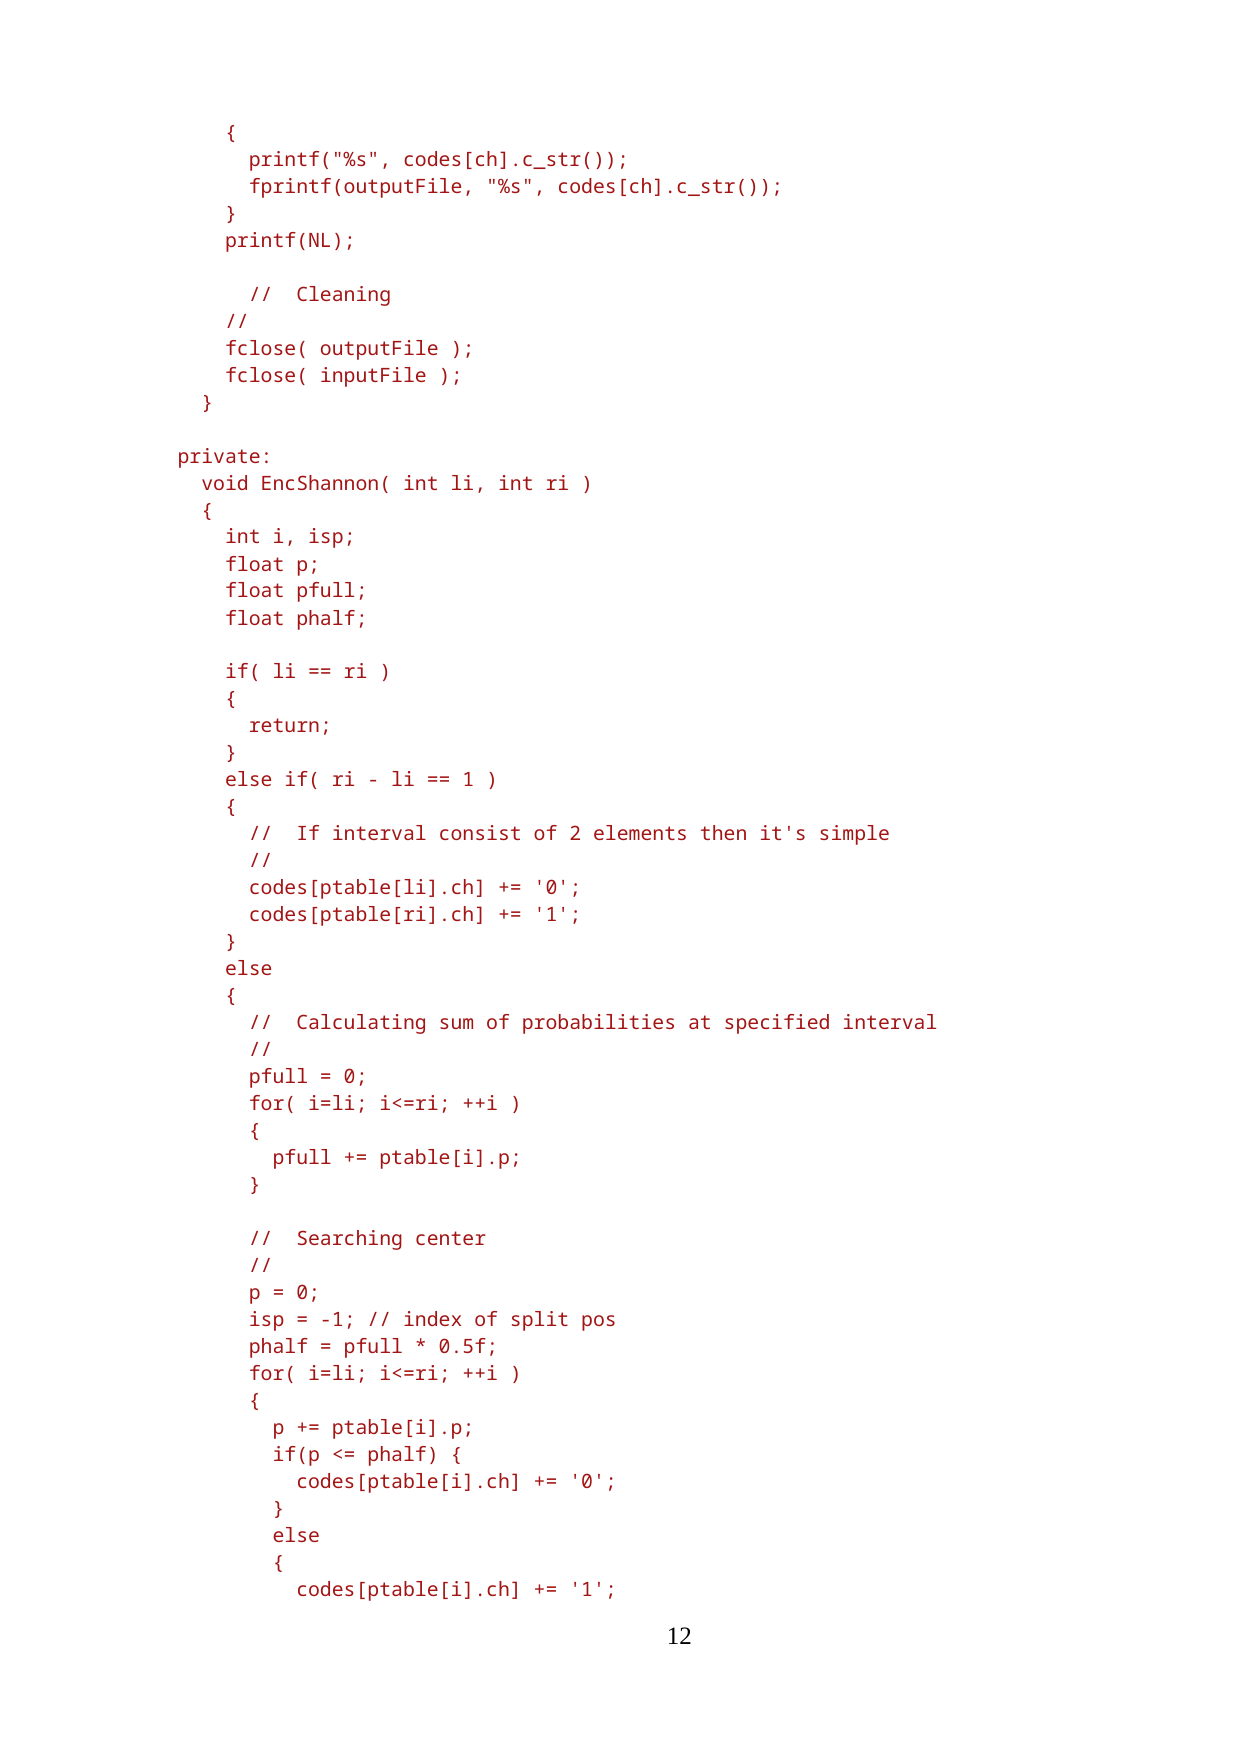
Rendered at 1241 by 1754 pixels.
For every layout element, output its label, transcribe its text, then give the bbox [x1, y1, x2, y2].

text codes[ptable[li].ch] += '0'; [177, 873, 1181, 901]
text printf("%s", codes[ch].c_str()); [177, 145, 1181, 172]
text int i, isp; [177, 523, 1181, 550]
text if(p <= phalf) { [177, 1440, 1181, 1467]
text else [177, 954, 1181, 981]
text else if( ri - li == 1 ) [177, 766, 1181, 793]
text } [177, 927, 1181, 954]
text private: [177, 442, 1181, 469]
text { [177, 981, 1181, 1008]
text } [177, 1170, 1181, 1197]
text float pfull; [177, 577, 1181, 604]
text // Searching center [177, 1224, 1181, 1251]
text pfull = 0; [177, 1062, 1181, 1089]
text else [177, 1521, 1181, 1548]
text } [177, 1494, 1181, 1521]
text { [177, 685, 1181, 712]
text float phalf; [177, 604, 1181, 631]
text if( li == ri ) [177, 658, 1181, 685]
text for( i=li; i<=ri; ++i ) [177, 1359, 1181, 1386]
text } [177, 739, 1181, 766]
text codes[ptable[i].ch] += '1'; [177, 1575, 1181, 1602]
text { [177, 793, 1181, 819]
text pfull += ptable[i].p; [177, 1143, 1181, 1170]
text } [177, 199, 1181, 226]
text fclose( inputFile ); [177, 361, 1181, 388]
text { [177, 1116, 1181, 1143]
text float p; [177, 550, 1181, 577]
text // If interval consist of 2 elements then it's simple [177, 819, 1181, 847]
text { [177, 118, 1181, 145]
text // [177, 847, 1181, 873]
text p = 0; [177, 1278, 1181, 1305]
text return; [177, 712, 1181, 739]
text void EncShannon( int li, int ri ) [177, 469, 1181, 496]
text { [177, 1548, 1181, 1575]
text // Cleaning [177, 280, 1181, 307]
text printf(NL); [177, 226, 1181, 253]
text // [177, 1251, 1181, 1278]
text { [177, 496, 1181, 523]
text // Calculating sum of probabilities at specified interval [177, 1008, 1181, 1035]
text for( i=li; i<=ri; ++i ) [177, 1089, 1181, 1116]
text fclose( outputFile ); [177, 334, 1181, 361]
text isp = -1; // index of split pos [177, 1305, 1181, 1332]
text } [177, 388, 1181, 415]
text codes[ptable[ri].ch] += '1'; [177, 901, 1181, 927]
text // [177, 307, 1181, 334]
text fprintf(outputFile, "%s", codes[ch].c_str()); [177, 172, 1181, 199]
text phalf = pfull * 0.5f; [177, 1332, 1181, 1359]
text p += ptable[i].p; [177, 1413, 1181, 1440]
text // [177, 1035, 1181, 1062]
text { [177, 1386, 1181, 1413]
text codes[ptable[i].ch] += '0'; [177, 1467, 1181, 1494]
